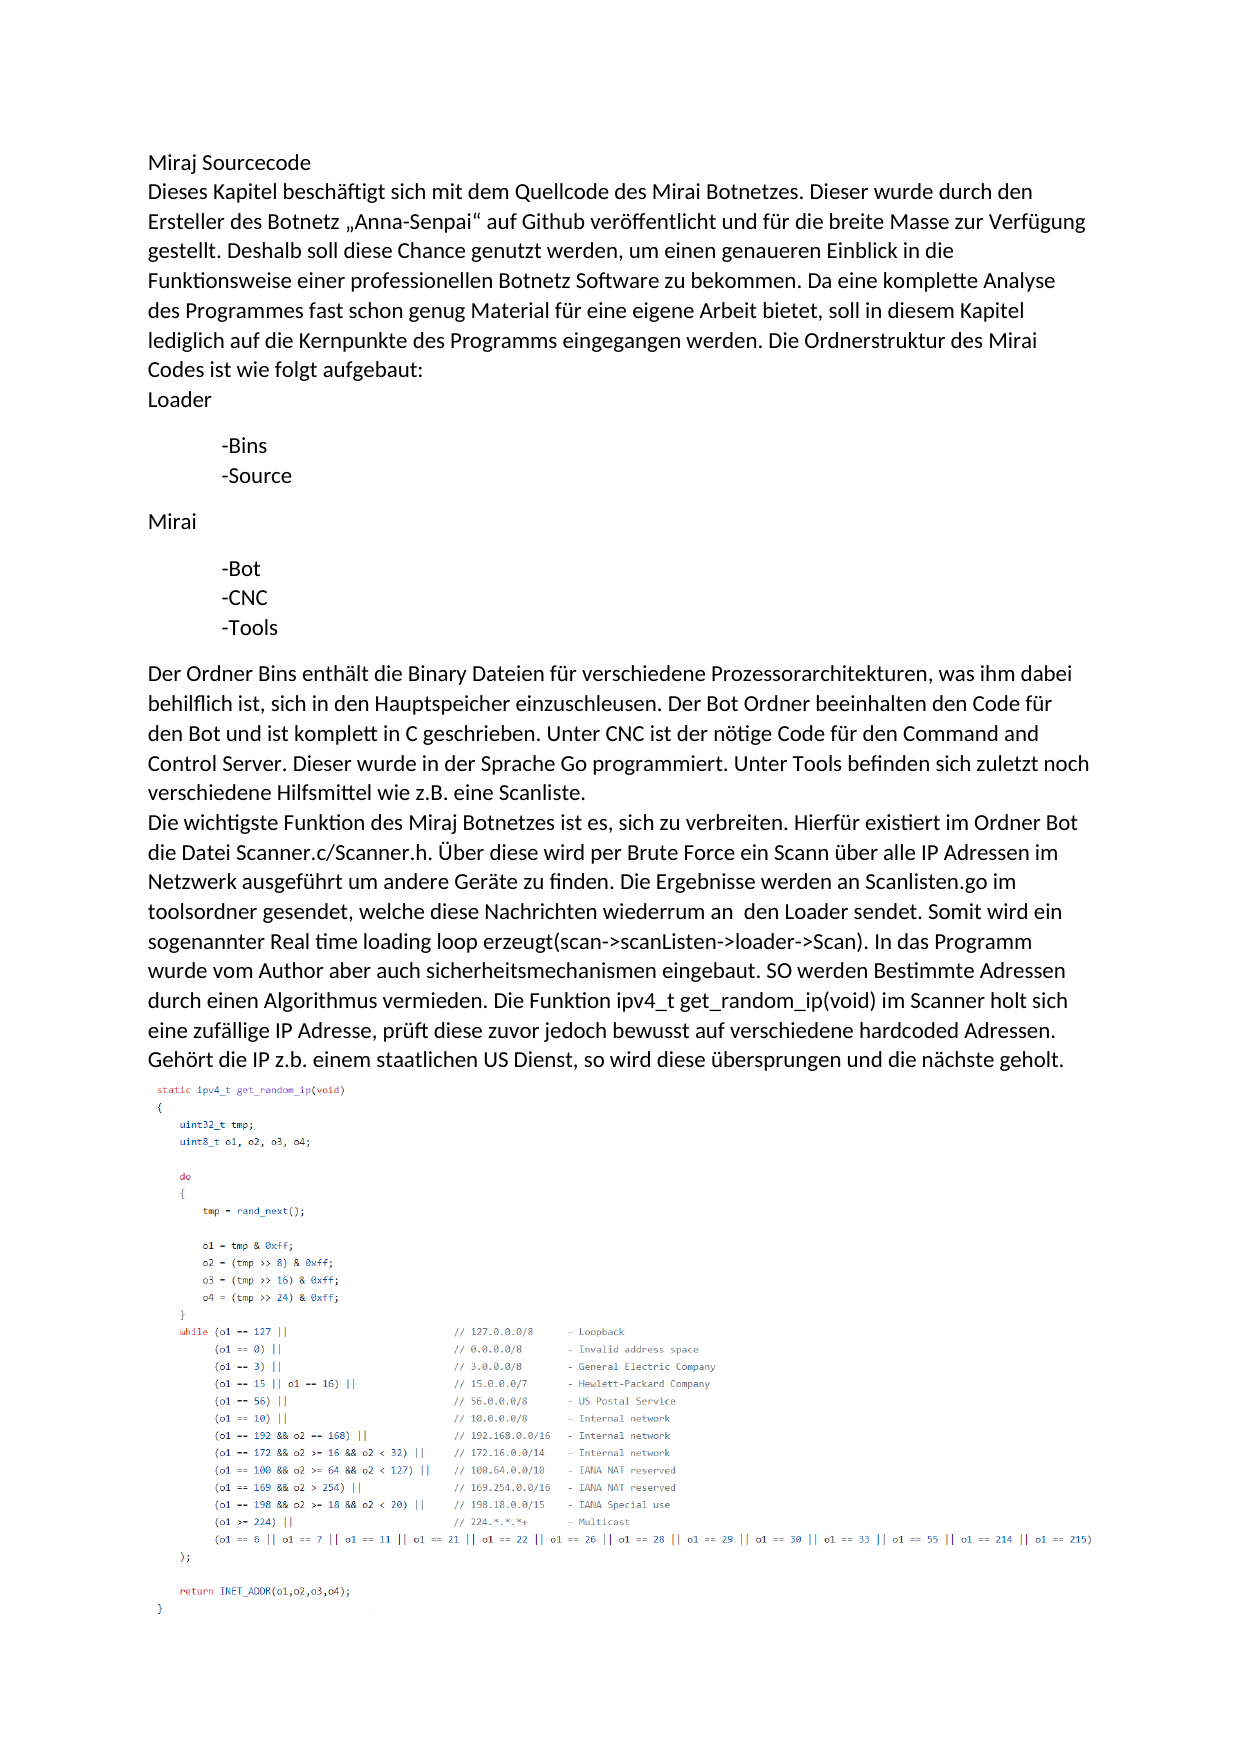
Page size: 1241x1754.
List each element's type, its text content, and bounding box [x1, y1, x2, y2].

text Der Ordner Bins enthält die Binary Dateien für verschiedene Prozessorarchitekturen, was ihm dabei behilflich ist, sich in den Hauptspeicher einzuschleusen. Der Bot Ordner beeinhalten den Code für den Bot und ist komplett in C geschrieben. Unter CNC ist der nötige Code für den Command and Control Server. Dieser wurde in der Sprache Go programmiert. Unter Tools befinden sich zuletzt noch verschiedene Hilfsmittel wie z.B. eine Scanliste. Die wichtigste Funktion des Miraj Botnetzes ist es, sich zu verbreiten. Hierfür existiert im Ordner Bot die Datei Scanner.c/Scanner.h. Über diese wird per Brute Force ein Scann über alle IP Adressen im Netzwerk ausgeführt um andere Geräte zu finden. Die Ergebnisse werden an Scanlisten.go im toolsordner gesendet, welche diese Nachrichten wiederrum an den Loader sendet. Somit wird ein sogenannter Real time loading loop erzeugt(scan->scanListen->loader->Scan). In das Programm wurde vom Author aber auch sicherheitsmechanismen eingebaut. SO werden Bestimmte Adressen durch einen Algorithmus vermieden. Die Funktion ipv4_t get_random_ip(void) im Scanner holt sich eine zufällige IP Adresse, prüft diese zuvor jedoch bewusst auf verschiedene hardcoded Adressen. Gehört die IP z.b. einem staatlichen US Dienst, so wird diese übersprungen und die nächste geholt. [148, 659, 1093, 1075]
text -Bot -CNC -Tools [221, 554, 1093, 641]
text Mirai [148, 507, 1093, 536]
text -Bins -Source [221, 431, 1093, 489]
text Miraj Sourcecode Dieses Kapitel beschäftigt sich mit dem Quellcode des Mirai Botnetzes. Dieser wurde durch den Ersteller des Botnetz „Anna-Senpai“ auf Github veröffentlicht und für die breite Masse zur Verfügung gestellt. Deshalb soll diese Chance genutzt werden, um einen genaueren Einblick in die Funktionsweise einer professionellen Botnetz Software zu bekommen. Da eine komplette Analyse des Programmes fast schon genug Material für eine eigene Arbeit bietet, soll in diesem Kapitel lediglich auf die Kernpunkte des Programms eingegangen werden. Die Ordnerstruktur des Mirai Codes ist wie folgt aufgebaut: Loader [148, 148, 1093, 413]
